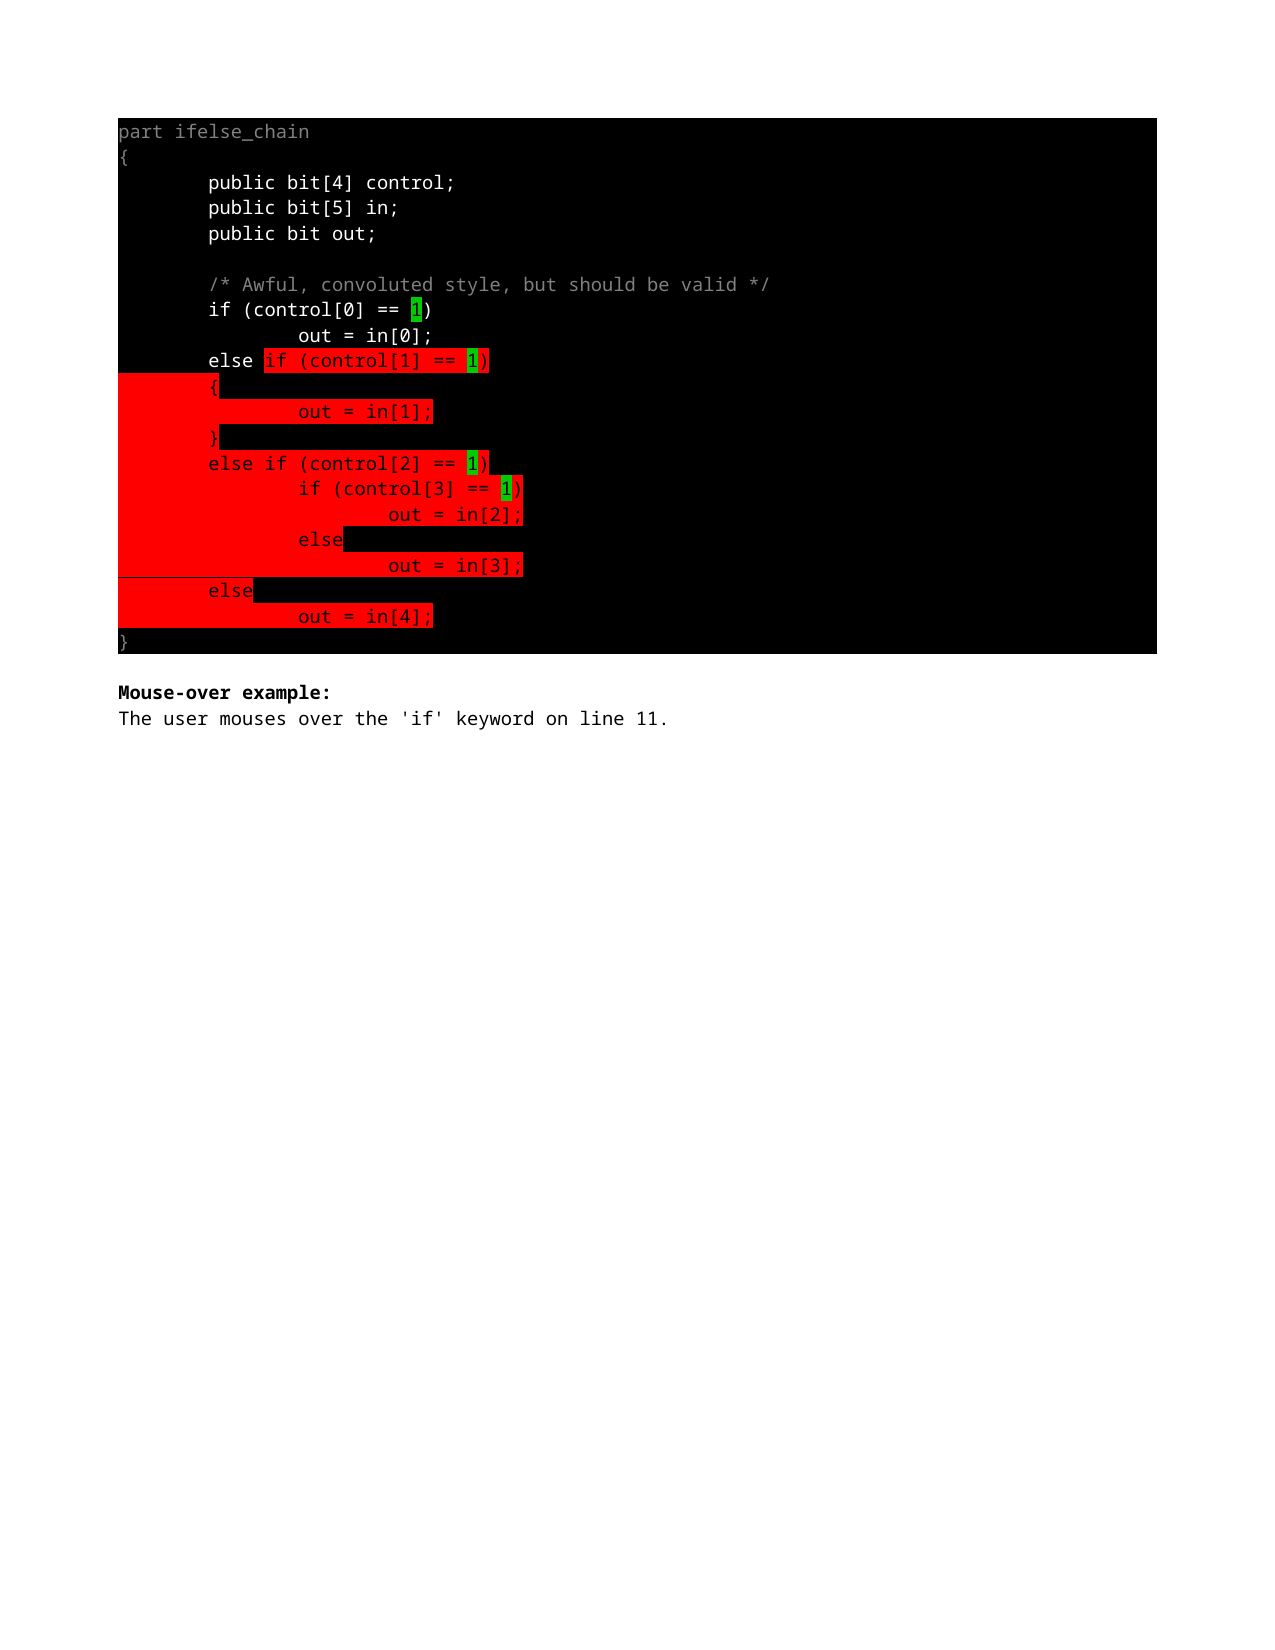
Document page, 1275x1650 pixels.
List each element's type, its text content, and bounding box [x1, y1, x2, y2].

text else if (control[2] == 1) [118, 450, 1157, 475]
text out = in[4]; [118, 603, 1157, 628]
text { [118, 144, 1157, 169]
text The user mouses over the 'if' keyword on line 11. [118, 705, 1157, 731]
text if (control[0] == 1) [118, 297, 1157, 322]
text if (control[3] == 1) [118, 475, 1157, 501]
text Mouse-over example: [118, 679, 1157, 705]
text out = in[3]; [118, 552, 1157, 577]
text part ifelse_chain [118, 118, 1157, 144]
text else [118, 526, 1157, 552]
text /* Awful, convoluted style, but should be valid */ [118, 271, 1157, 297]
text public bit[5] in; [118, 195, 1157, 220]
text out = in[1]; [118, 399, 1157, 424]
text } [118, 424, 1157, 450]
text public bit[4] control; [118, 169, 1157, 195]
text { [118, 373, 1157, 399]
text else if (control[1] == 1) [118, 348, 1157, 373]
text else [118, 577, 1157, 603]
text } [118, 628, 1157, 654]
text public bit out; [118, 220, 1157, 246]
text out = in[2]; [118, 501, 1157, 526]
text out = in[0]; [118, 322, 1157, 348]
